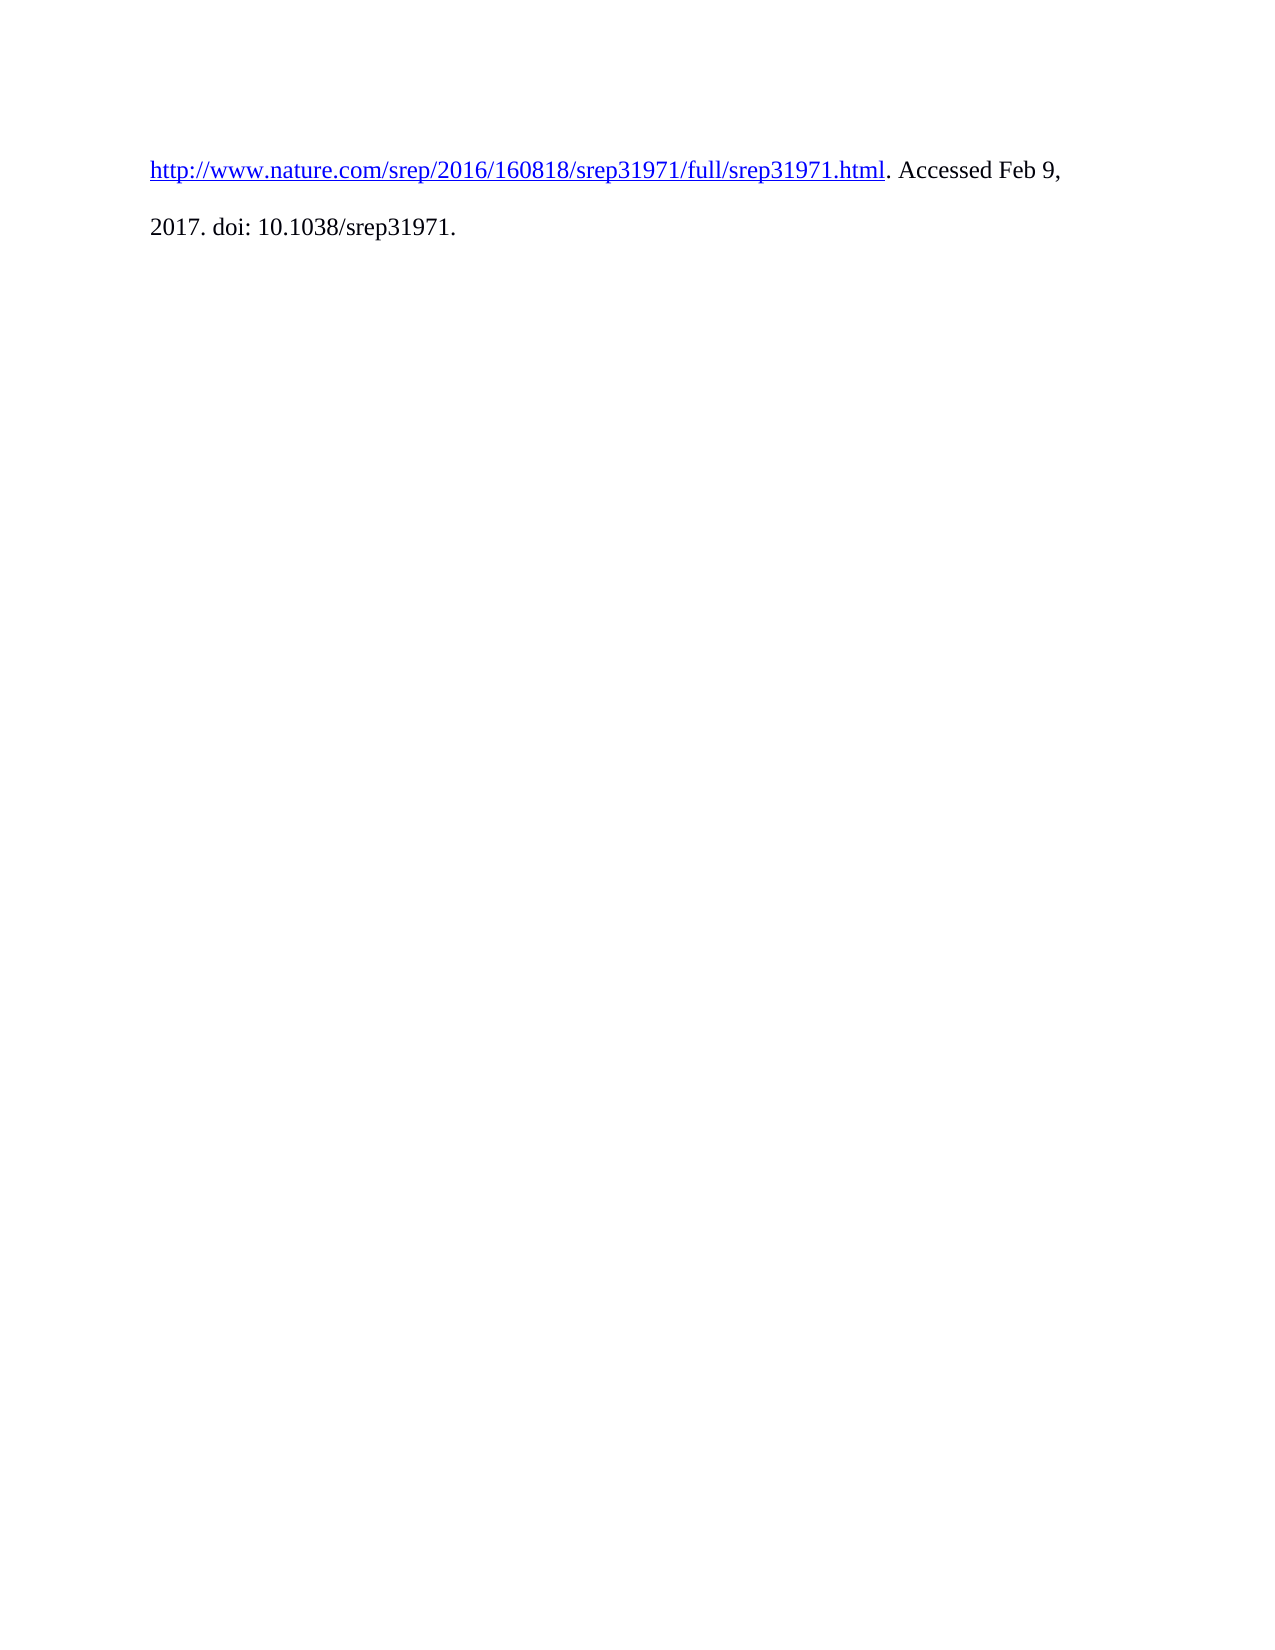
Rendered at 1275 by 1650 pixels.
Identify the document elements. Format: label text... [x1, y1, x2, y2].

text http://www.nature.com/srep/2016/160818/srep31971/full/srep31971.html. Accessed Feb 9, 2017. doi: 10.1038/srep31971. [150, 155, 1120, 241]
